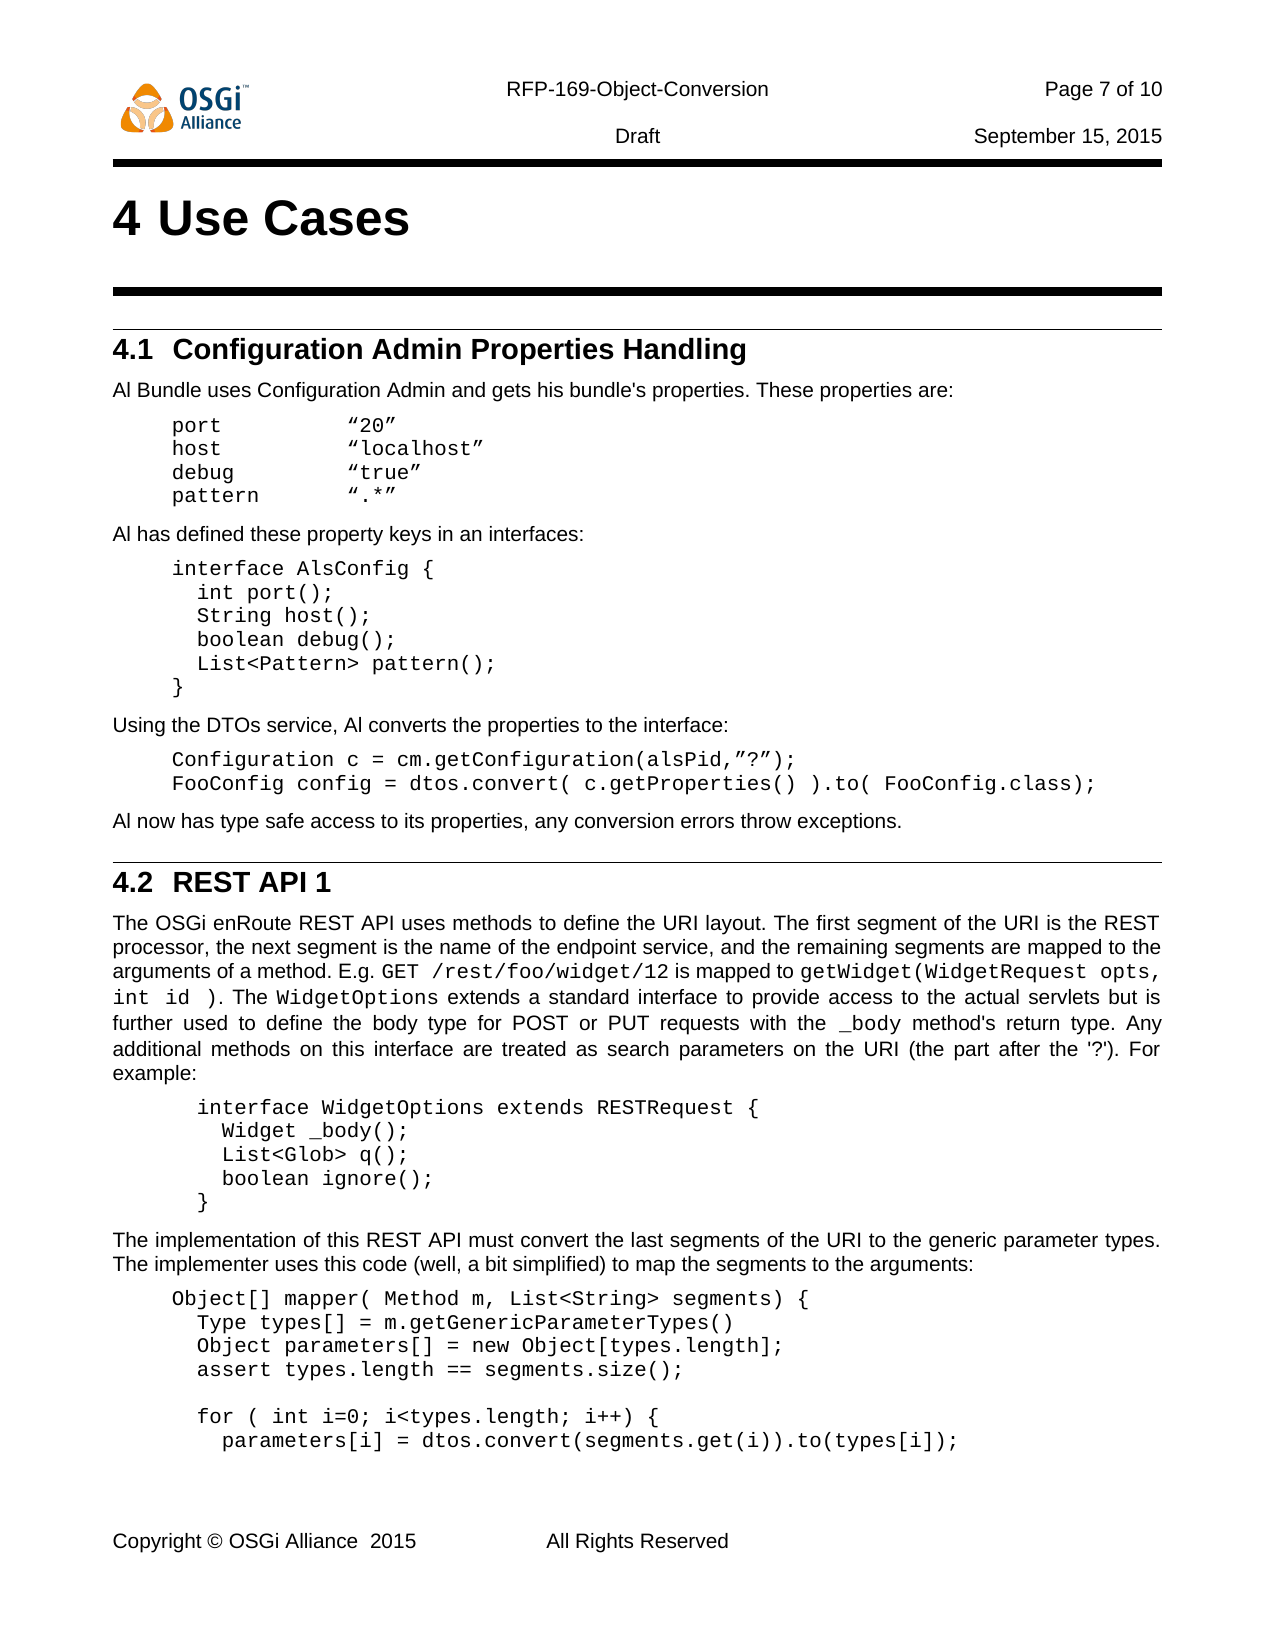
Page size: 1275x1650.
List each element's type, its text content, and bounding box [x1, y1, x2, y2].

text Object[] mapper( Method m, List<String> segments) { [172, 1288, 1162, 1312]
text port “20” [172, 414, 1162, 438]
text boolean ignore(); [172, 1168, 1162, 1191]
text boolean debug(); [172, 629, 1162, 653]
text The OSGi enRoute REST API uses methods to define the URI layout. The first segment of the URI is the REST processor, the next segment is the name of the endpoint service, and the remaining segments are mapped to the arguments of a method. E.g. GET /rest/foo/widget/12 is mapped to getWidget(WidgetRequest opts, int id ). The WidgetOptions extends a standard interface to provide access to the actual servlets but is further used to define the body type for POST or PUT requests with the _body method's return type. Any additional methods on this interface are treated as search parameters on the URI (the part after the '?'). For example: [112, 911, 1162, 1084]
picture [113, 76, 257, 140]
text List<Pattern> pattern(); [172, 653, 1162, 676]
text debug “true” [172, 462, 1162, 486]
text Al has defined these property keys in an interfaces: [112, 522, 1162, 546]
text Using the DTOs service, Al converts the properties to the interface: [112, 712, 1162, 736]
text } [172, 1191, 1162, 1215]
subtitle Use Cases [112, 160, 1162, 296]
text Object parameters[] = new Object[types.length]; [172, 1335, 1162, 1359]
text parameters[i] = dtos.convert(segments.get(i)).to(types[i]); [172, 1430, 1162, 1453]
text String host(); [172, 605, 1162, 629]
text } [172, 676, 1162, 700]
text Configuration c = cm.getConfiguration(alsPid,”?”); [172, 749, 1162, 773]
text Type types[] = m.getGenericParameterTypes() [172, 1312, 1162, 1335]
text host “localhost” [172, 438, 1162, 462]
text pattern “.*” [172, 486, 1162, 509]
text interface AlsConfig { [172, 558, 1162, 582]
text interface WidgetOptions extends RESTRequest { [172, 1097, 1162, 1121]
text List<Glob> q(); [172, 1144, 1162, 1168]
text The implementation of this REST API must convert the last segments of the URI to the generic parameter types. The implementer uses this code (well, a bit simplified) to map the segments to the arguments: [112, 1228, 1162, 1276]
text assert types.length == segments.size(); [172, 1359, 1162, 1383]
text FooConfig config = dtos.convert( c.getProperties() ).to( FooConfig.class); [172, 773, 1162, 796]
text int port(); [172, 582, 1162, 605]
subtitle REST API 1 [112, 863, 1162, 898]
text Al now has type safe access to its properties, any conversion errors throw exceptions. [112, 809, 1162, 833]
text Al Bundle uses Configuration Admin and gets his bundle's properties. These properties are: [112, 378, 1162, 402]
text Widget _body(); [172, 1121, 1162, 1144]
subtitle Configuration Admin Properties Handling [112, 330, 1162, 366]
text for ( int i=0; i<types.length; i++) { [172, 1406, 1162, 1430]
